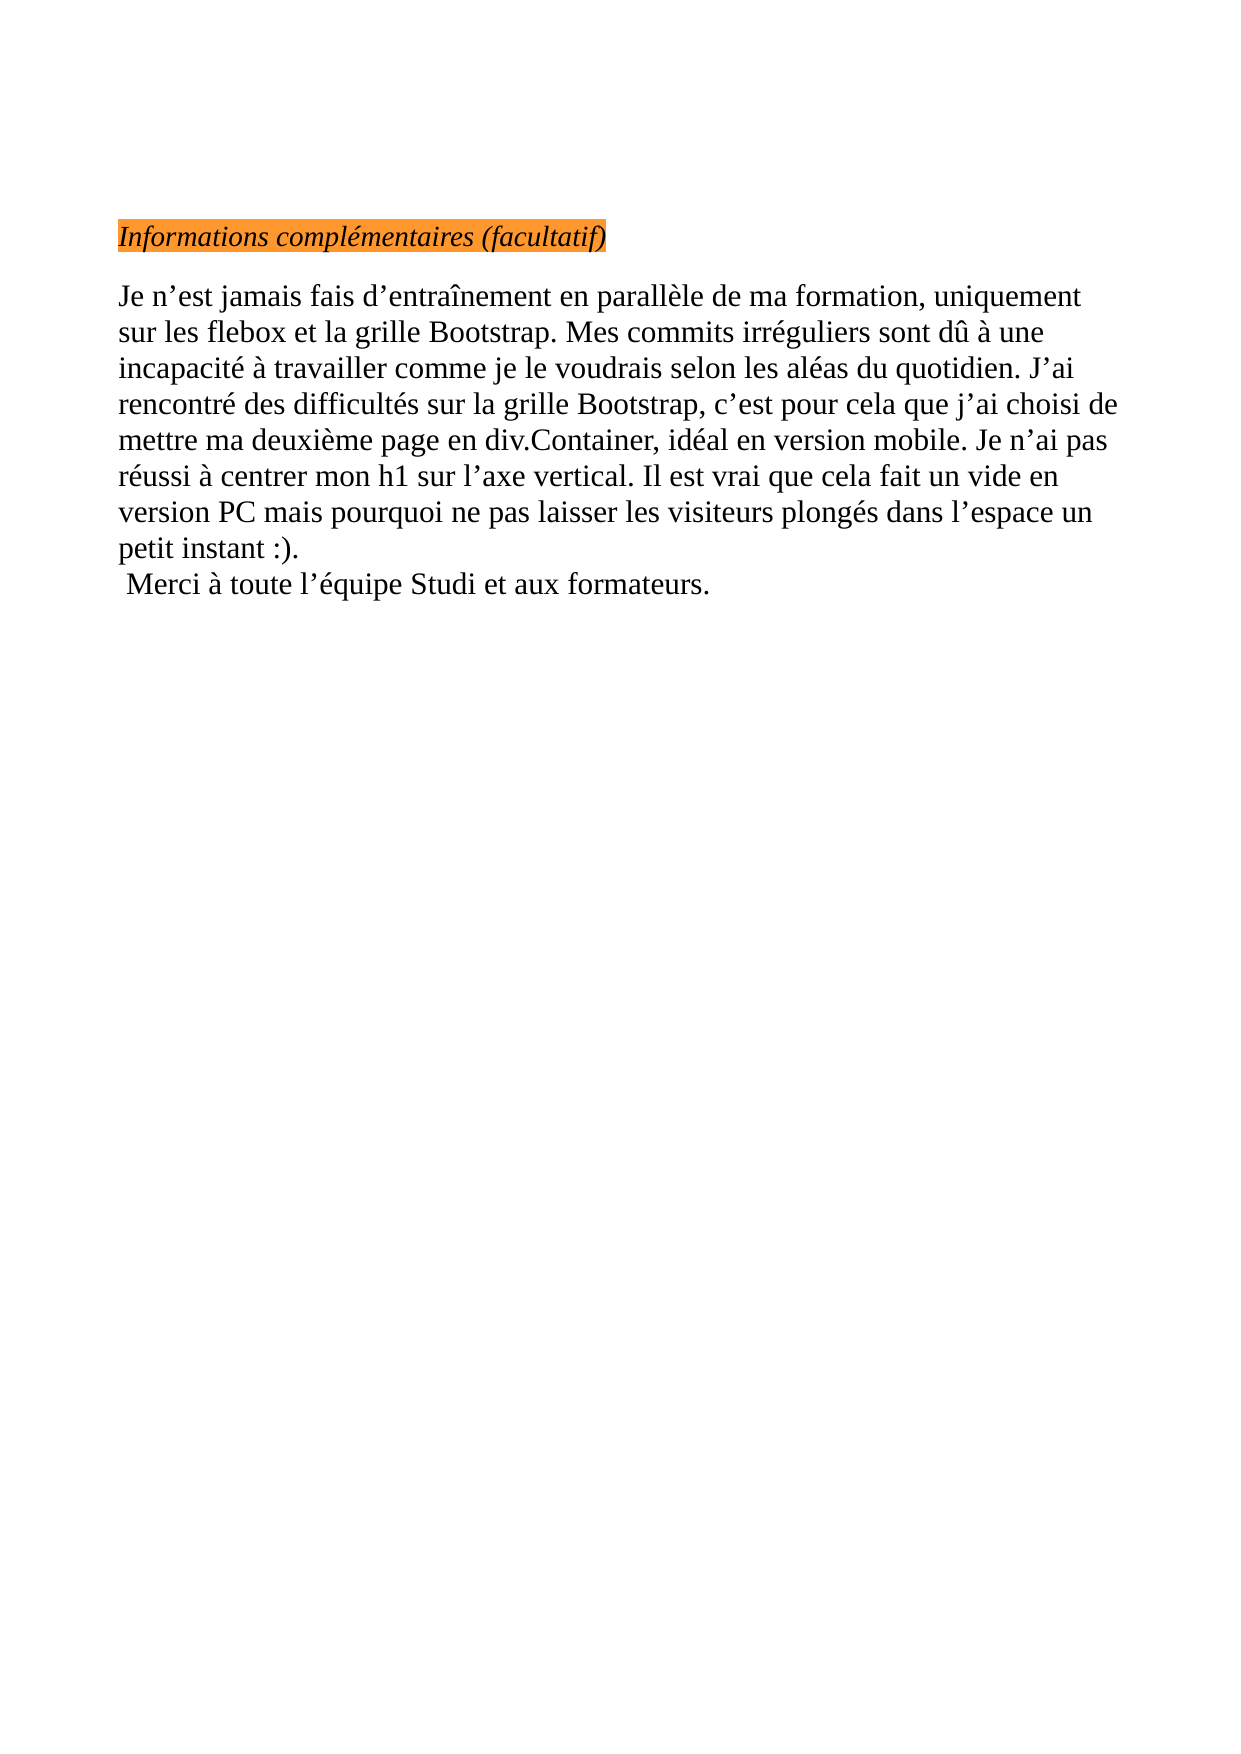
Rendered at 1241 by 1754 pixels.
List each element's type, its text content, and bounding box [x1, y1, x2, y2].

text Je n’est jamais fais d’entraînement en parallèle de ma formation, uniquement sur les flebox et la grille Bootstrap. Mes commits irréguliers sont dû à une incapacité à travailler comme je le voudrais selon les aléas du quotidien. J’ai rencontré des difficultés sur la grille Bootstrap, c’est pour cela que j’ai choisi de mettre ma deuxième page en div.Container, idéal en version mobile. Je n’ai pas réussi à centrer mon h1 sur l’axe vertical. Il est vrai que cela fait un vide en version PC mais pourquoi ne pas laisser les visiteurs plongés dans l’espace un petit instant :). [118, 277, 1122, 565]
text Informations complémentaires (facultatif) [118, 219, 1122, 252]
text Merci à toute l’équipe Studi et aux formateurs. [118, 565, 1122, 601]
